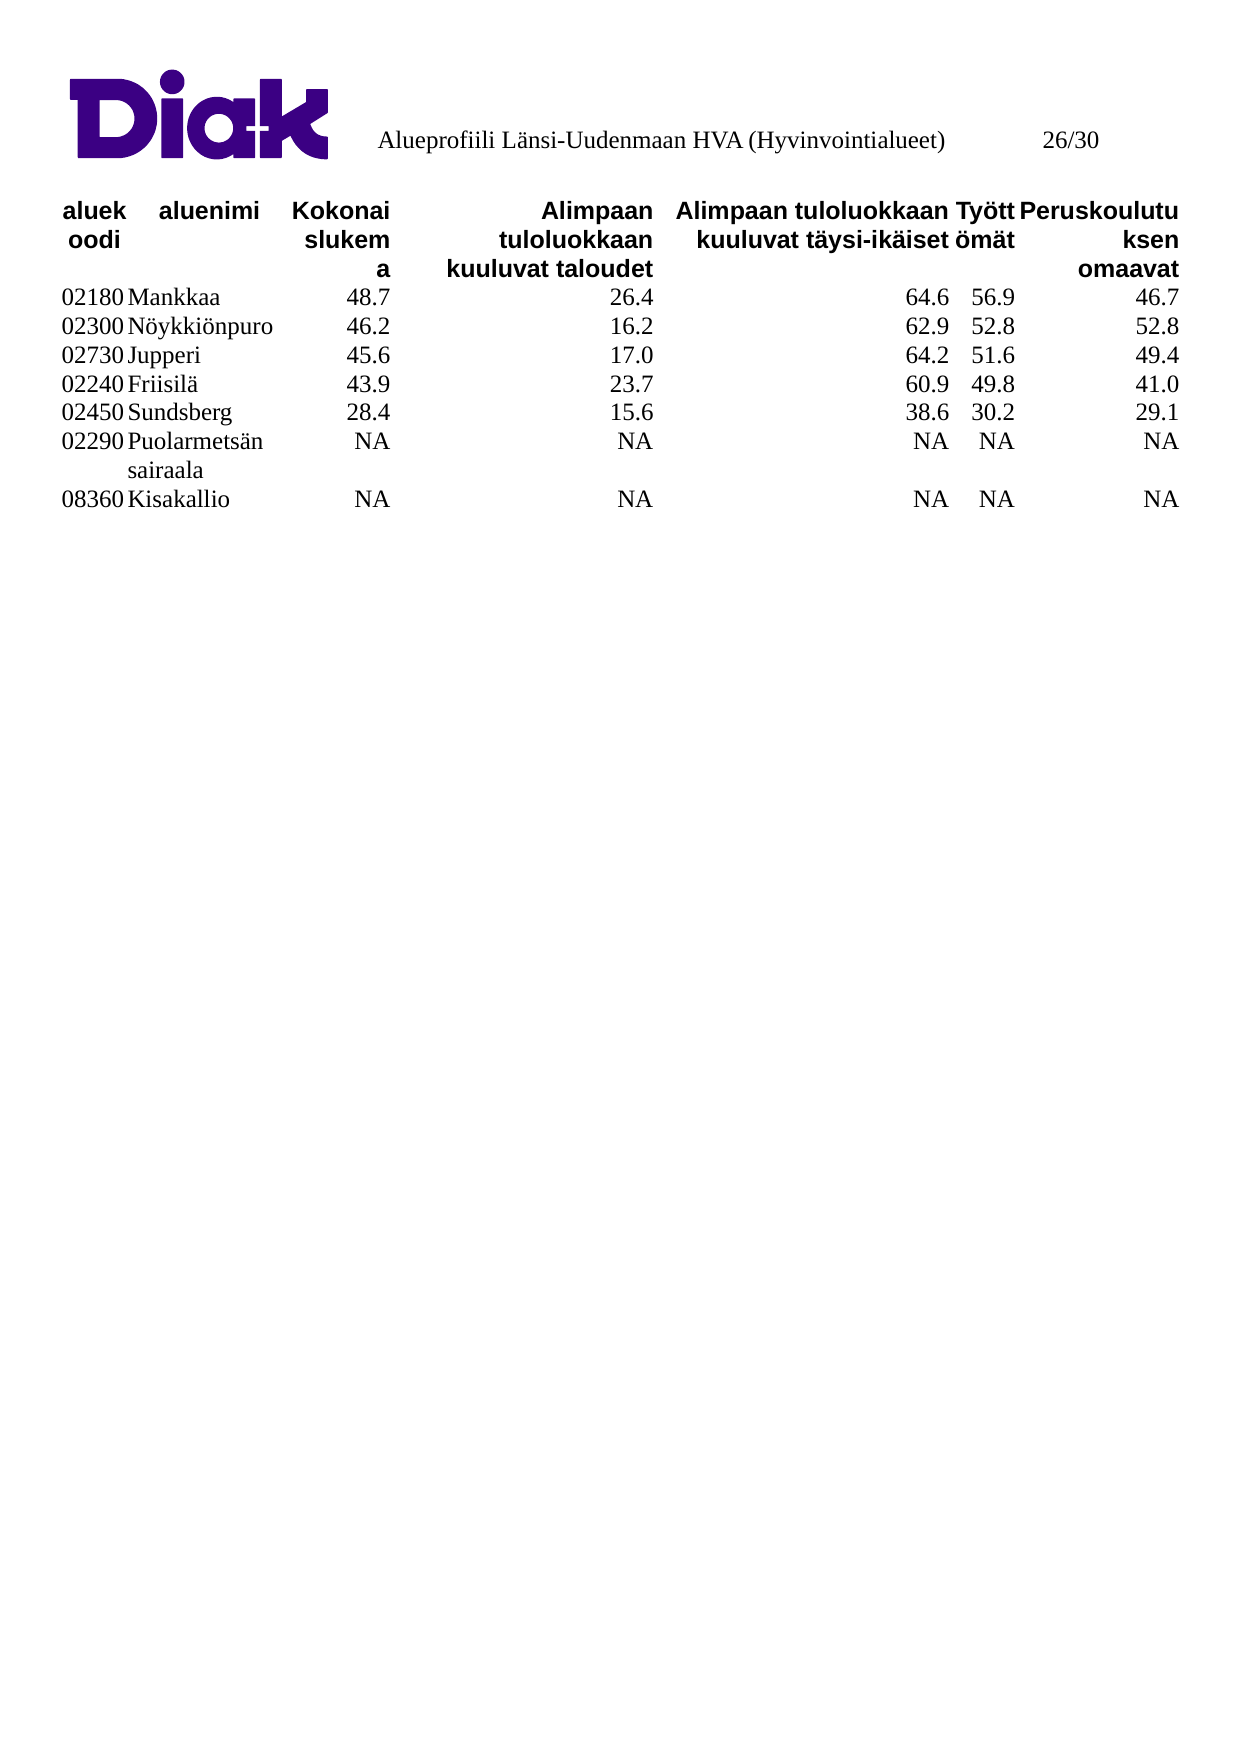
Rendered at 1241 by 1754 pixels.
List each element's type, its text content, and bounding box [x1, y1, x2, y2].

table_cell NA [949, 484, 1015, 512]
table_cell 64.2 [653, 340, 949, 369]
table_cell 17.0 [390, 340, 653, 369]
table_cell NA [1015, 484, 1179, 512]
table_cell 02290 [61, 426, 127, 484]
table_cell 62.9 [653, 311, 949, 340]
table_cell 48.7 [291, 283, 390, 311]
table_cell NA [1015, 426, 1179, 484]
table_cell NA [653, 484, 949, 512]
table_header Alimpaan tuloluokkaan kuuluvat täysi-ikäiset [653, 196, 949, 282]
table_cell Kisakallio [127, 484, 291, 512]
table_cell 02300 [61, 311, 127, 340]
table_cell Jupperi [127, 340, 291, 369]
table_cell 02180 [61, 283, 127, 311]
table_cell 30.2 [949, 398, 1015, 426]
table_header Peruskoulutuksen omaavat [1015, 196, 1179, 282]
table_cell 52.8 [949, 311, 1015, 340]
table_cell 02730 [61, 340, 127, 369]
table_cell 51.6 [949, 340, 1015, 369]
table_cell NA [291, 484, 390, 512]
table_cell Puolarmetsän sairaala [127, 426, 291, 484]
table_cell NA [390, 484, 653, 512]
table_cell 41.0 [1015, 369, 1179, 397]
table_cell 49.4 [1015, 340, 1179, 369]
table_cell 08360 [61, 484, 127, 512]
table_cell 38.6 [653, 398, 949, 426]
table_cell NA [291, 426, 390, 484]
table_cell 52.8 [1015, 311, 1179, 340]
table_cell NA [949, 426, 1015, 484]
table_header aluekoodi [61, 196, 127, 282]
table_cell 23.7 [390, 369, 653, 397]
table_cell 02240 [61, 369, 127, 397]
table_cell 60.9 [653, 369, 949, 397]
table_cell Friisilä [127, 369, 291, 397]
table_cell 49.8 [949, 369, 1015, 397]
table_cell Nöykkiönpuro [127, 311, 291, 340]
table_cell 28.4 [291, 398, 390, 426]
table_header Työttömät [949, 196, 1015, 282]
table_cell 45.6 [291, 340, 390, 369]
table_header aluenimi [127, 196, 291, 282]
table_cell Sundsberg [127, 398, 291, 426]
table_cell 15.6 [390, 398, 653, 426]
table_cell 56.9 [949, 283, 1015, 311]
table_cell Mankkaa [127, 283, 291, 311]
table_cell 29.1 [1015, 398, 1179, 426]
table_cell NA [390, 426, 653, 484]
table_cell 26.4 [390, 283, 653, 311]
table_cell 64.6 [653, 283, 949, 311]
table_cell 16.2 [390, 311, 653, 340]
table_cell 43.9 [291, 369, 390, 397]
table_cell 02450 [61, 398, 127, 426]
table_header Kokonaislukema [291, 196, 390, 282]
table_cell NA [653, 426, 949, 484]
table_cell 46.2 [291, 311, 390, 340]
table_header Alimpaan tuloluokkaan kuuluvat taloudet [390, 196, 653, 282]
table_cell 46.7 [1015, 283, 1179, 311]
